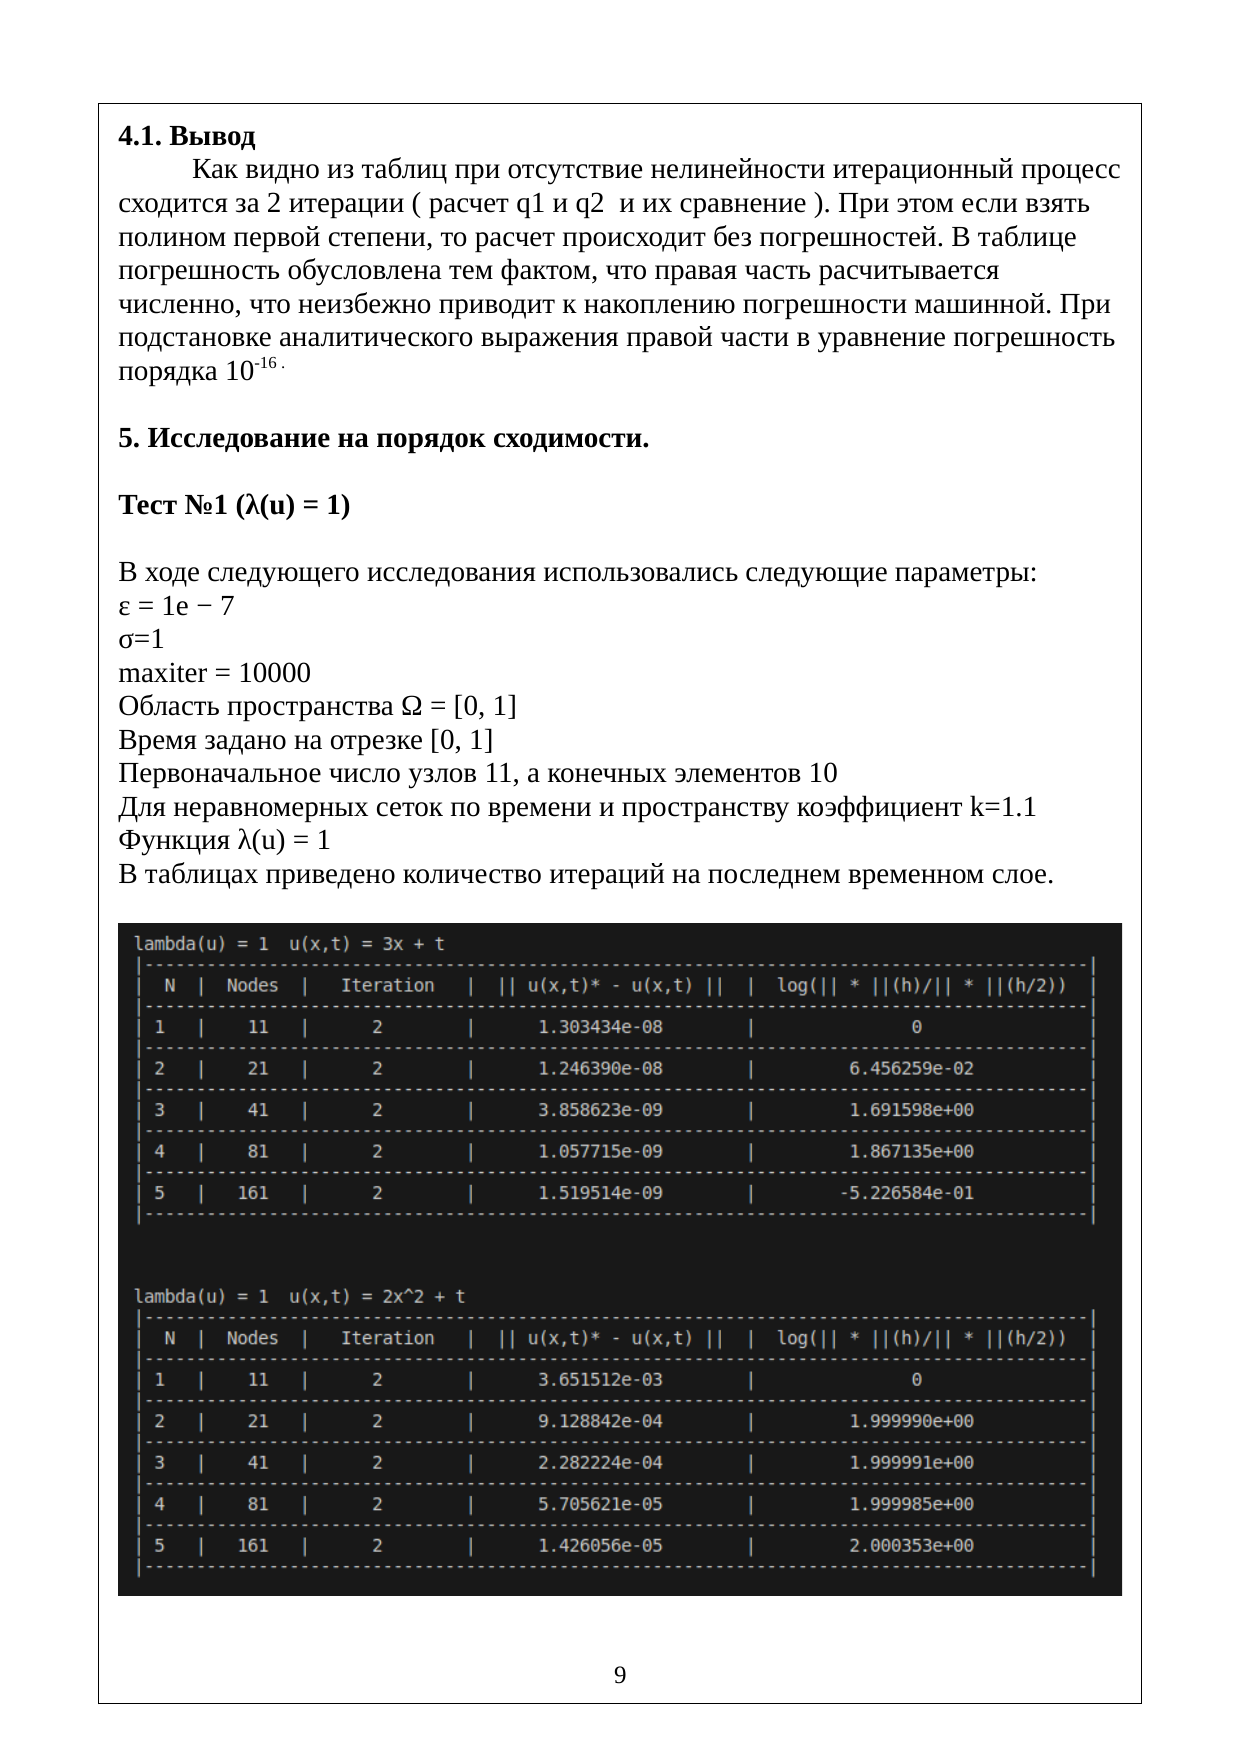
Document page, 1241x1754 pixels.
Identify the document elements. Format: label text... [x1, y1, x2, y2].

text σ=1 [118, 621, 1122, 655]
text ε = 1e − 7 [118, 588, 1122, 621]
text maxiter = 10000 [118, 655, 1122, 688]
text Тест №1 (λ(u) = 1) [118, 487, 1122, 521]
text 4.1. Вывод [118, 118, 1122, 152]
text Как видно из таблиц при отсутствие нелинейности итерационный процесс сходится за 2 итерации ( расчет q1 и q2 и их сравнение ). При этом если взять полином первой степени, то расчет происходит без погрешностей. В таблице погрешность обусловлена тем фактом, что правая часть расчитывается численно, что неизбежно приводит к накоплению погрешности машинной. При подстановке аналитического выражения правой части в уравнение погрешность порядка 10-16 . [118, 152, 1122, 386]
text Время задано на отрезке [0, 1] [118, 722, 1122, 755]
text Для неравномерных сеток по времени и пространству коэффициент k=1.1 [118, 789, 1122, 822]
text Первоначальное число узлов 11, а конечных элементов 10 [118, 755, 1122, 789]
picture [118, 923, 1123, 1596]
text 5. Исследование на порядок сходимости. [118, 420, 1122, 453]
text В ходе следующего исследования использовались следующие параметры: [118, 554, 1122, 588]
text Область пространства Ω = [0, 1] [118, 688, 1122, 722]
text В таблицах приведено количество итераций на последнем временном слое. [118, 856, 1122, 889]
text Функция λ(u) = 1 [118, 822, 1122, 856]
